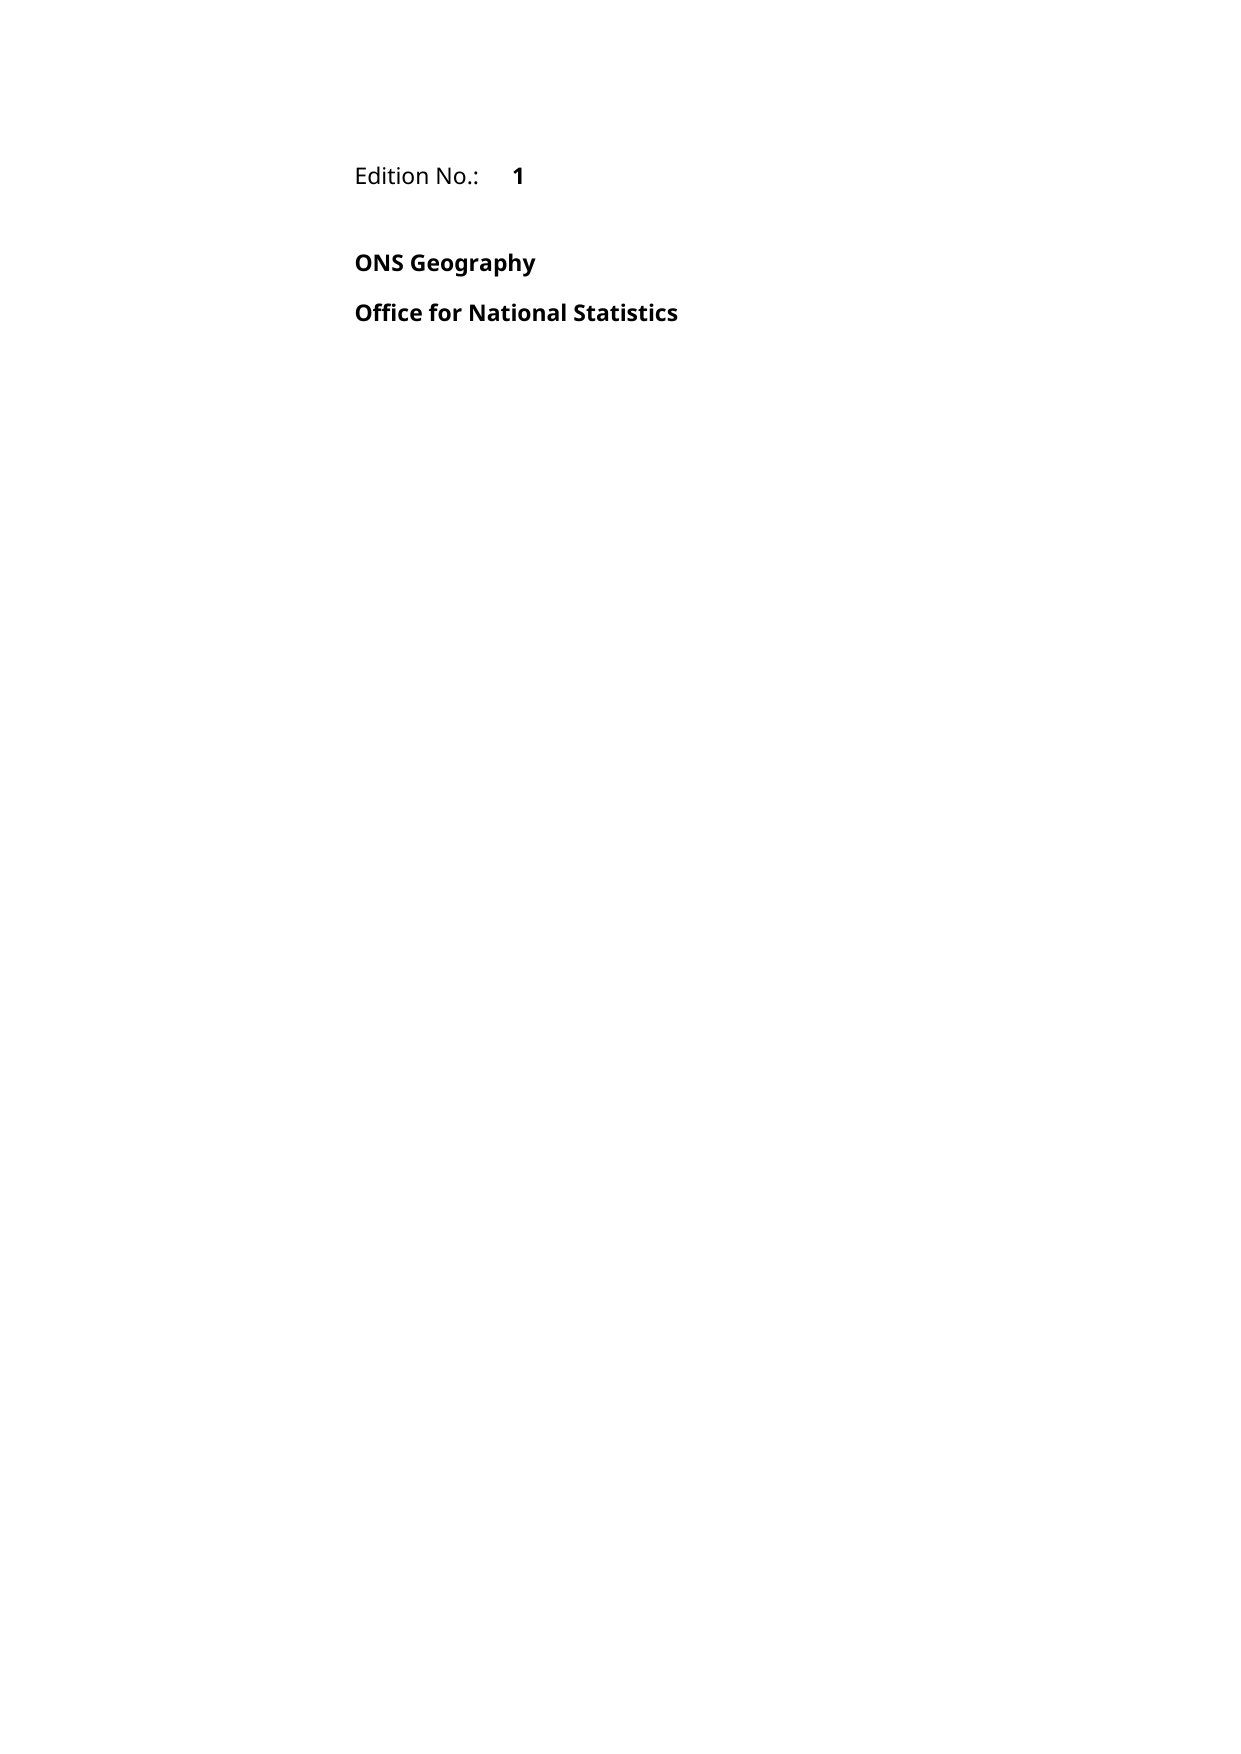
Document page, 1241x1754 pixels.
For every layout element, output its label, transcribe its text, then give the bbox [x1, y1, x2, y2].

table_cell ONS Geography [354, 241, 1112, 285]
table_header Edition No.: [354, 154, 512, 197]
table_cell [354, 197, 1112, 241]
text Office for National Statistics [354, 297, 1122, 328]
table_header 1 [512, 154, 1112, 197]
